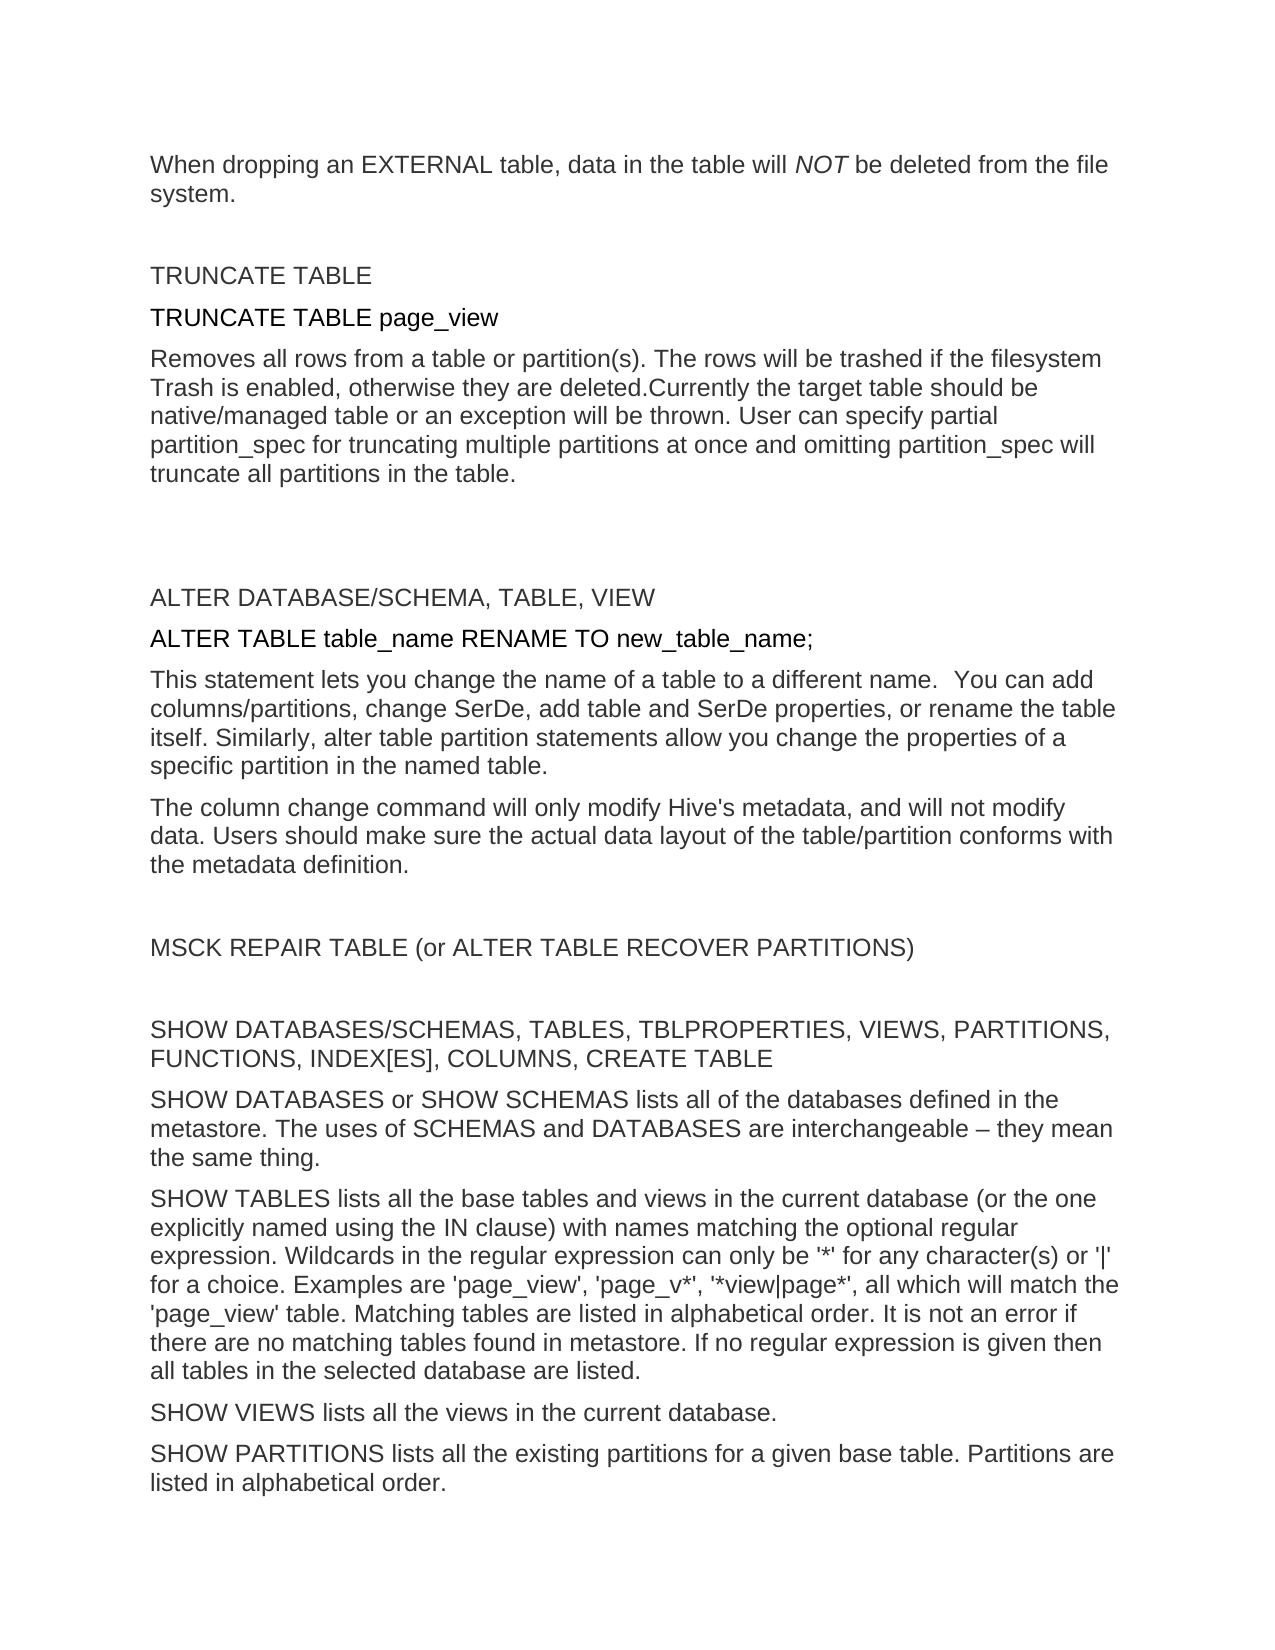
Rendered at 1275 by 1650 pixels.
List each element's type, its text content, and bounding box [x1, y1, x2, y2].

text When dropping an EXTERNAL table, data in the table will NOT be deleted from the file system. [150, 150, 1125, 207]
text This statement lets you change the name of a table to a different name. You can add columns/partitions, change SerDe, add table and SerDe properties, or rename the table itself. Similarly, alter table partition statements allow you change the properties of a specific partition in the named table. [150, 665, 1125, 780]
text SHOW PARTITIONS lists all the existing partitions for a given base table. Partitions are listed in alphabetical order. [150, 1439, 1125, 1496]
text The column change command will only modify Hive's metadata, and will not modify data. Users should make sure the actual data layout of the table/partition conforms with the metadata definition. [150, 792, 1125, 879]
text SHOW TABLES lists all the base tables and views in the current database (or the one explicitly named using the IN clause) with names matching the optional regular expression. Wildcards in the regular expression can only be '*' for any character(s) or '|' for a choice. Examples are 'page_view', 'page_v*', '*view|page*', all which will match the 'page_view' table. Matching tables are listed in alphabetical order. It is not an error if there are no matching tables found in metastore. If no regular expression is given then all tables in the selected database are listed. [150, 1184, 1125, 1385]
text ALTER DATABASE/SCHEMA, TABLE, VIEW [150, 582, 1125, 611]
text MSCK REPAIR TABLE (or ALTER TABLE RECOVER PARTITIONS) [150, 932, 1125, 961]
text TRUNCATE TABLE page_view [150, 302, 1125, 331]
text ALTER TABLE table_name RENAME TO new_table_name; [150, 624, 1125, 652]
text SHOW VIEWS lists all the views in the current database. [150, 1397, 1125, 1426]
text TRUNCATE TABLE [150, 261, 1125, 290]
text SHOW DATABASES or SHOW SCHEMAS lists all of the databases defined in the metastore. The uses of SCHEMAS and DATABASES are interchangeable – they mean the same thing. [150, 1085, 1125, 1171]
text Removes all rows from a table or partition(s). The rows will be trashed if the filesystem Trash is enabled, otherwise they are deleted.Currently the target table should be native/managed table or an exception will be thrown. User can specify partial partition_spec for truncating multiple partitions at once and omitting partition_spec will truncate all partitions in the table. [150, 344, 1125, 487]
text SHOW DATABASES/SCHEMAS, TABLES, TBLPROPERTIES, VIEWS, PARTITIONS, FUNCTIONS, INDEX[ES], COLUMNS, CREATE TABLE [150, 1015, 1125, 1072]
